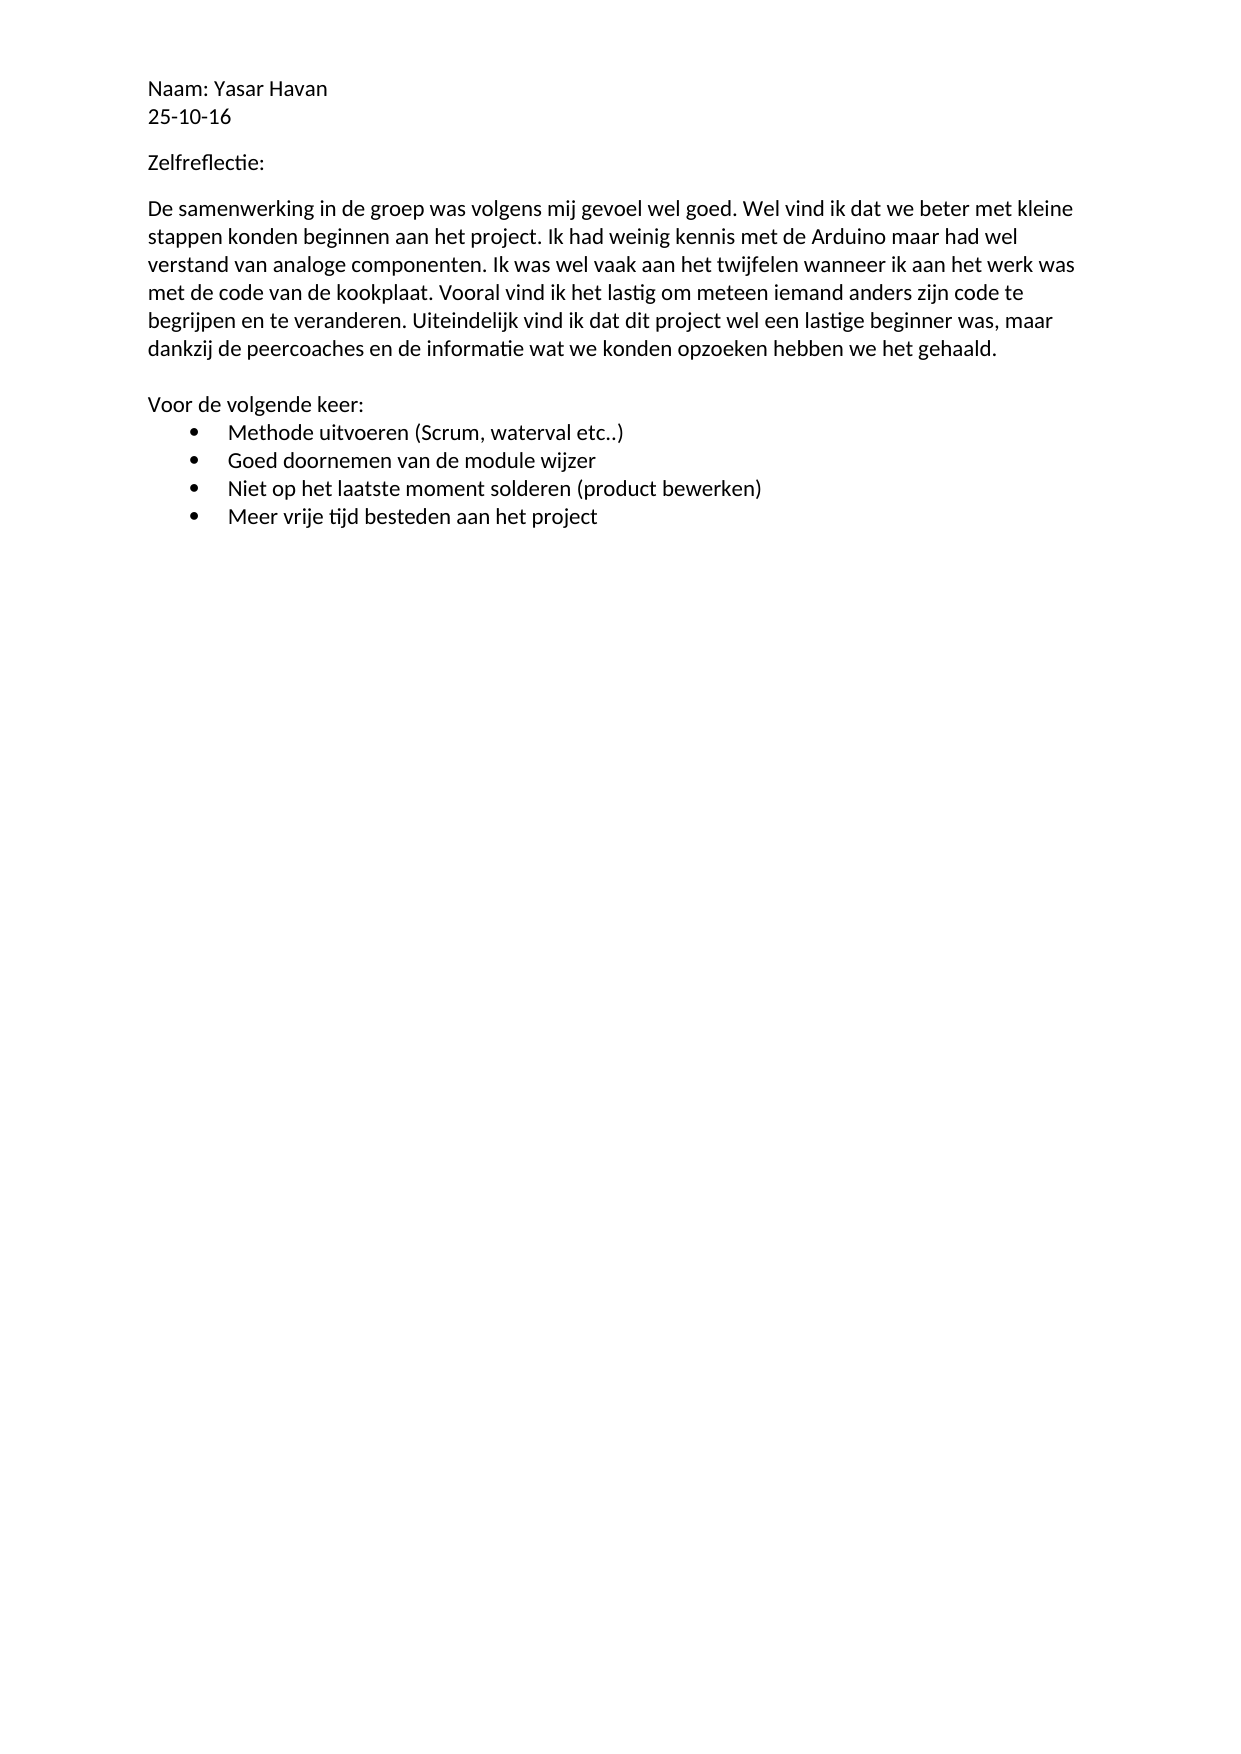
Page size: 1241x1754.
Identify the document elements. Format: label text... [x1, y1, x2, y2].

list Goed doornemen van de module wijzer [190, 446, 1093, 474]
list Meer vrije tijd besteden aan het project [190, 502, 1093, 530]
list Methode uitvoeren (Scrum, waterval etc..) [190, 418, 1093, 446]
text Voor de volgende keer: [148, 390, 1093, 418]
list Niet op het laatste moment solderen (product bewerken) [190, 474, 1093, 502]
text Zelfreflectie: [148, 148, 1093, 176]
text De samenwerking in de groep was volgens mij gevoel wel goed. Wel vind ik dat we beter met kleine stappen konden beginnen aan het project. Ik had weinig kennis met de Arduino maar had wel verstand van analoge componenten. Ik was wel vaak aan het twijfelen wanneer ik aan het werk was met de code van de kookplaat. Vooral vind ik het lastig om meteen iemand anders zijn code te begrijpen en te veranderen. Uiteindelijk vind ik dat dit project wel een lastige beginner was, maar dankzij de peercoaches en de informatie wat we konden opzoeken hebben we het gehaald. [148, 194, 1093, 362]
